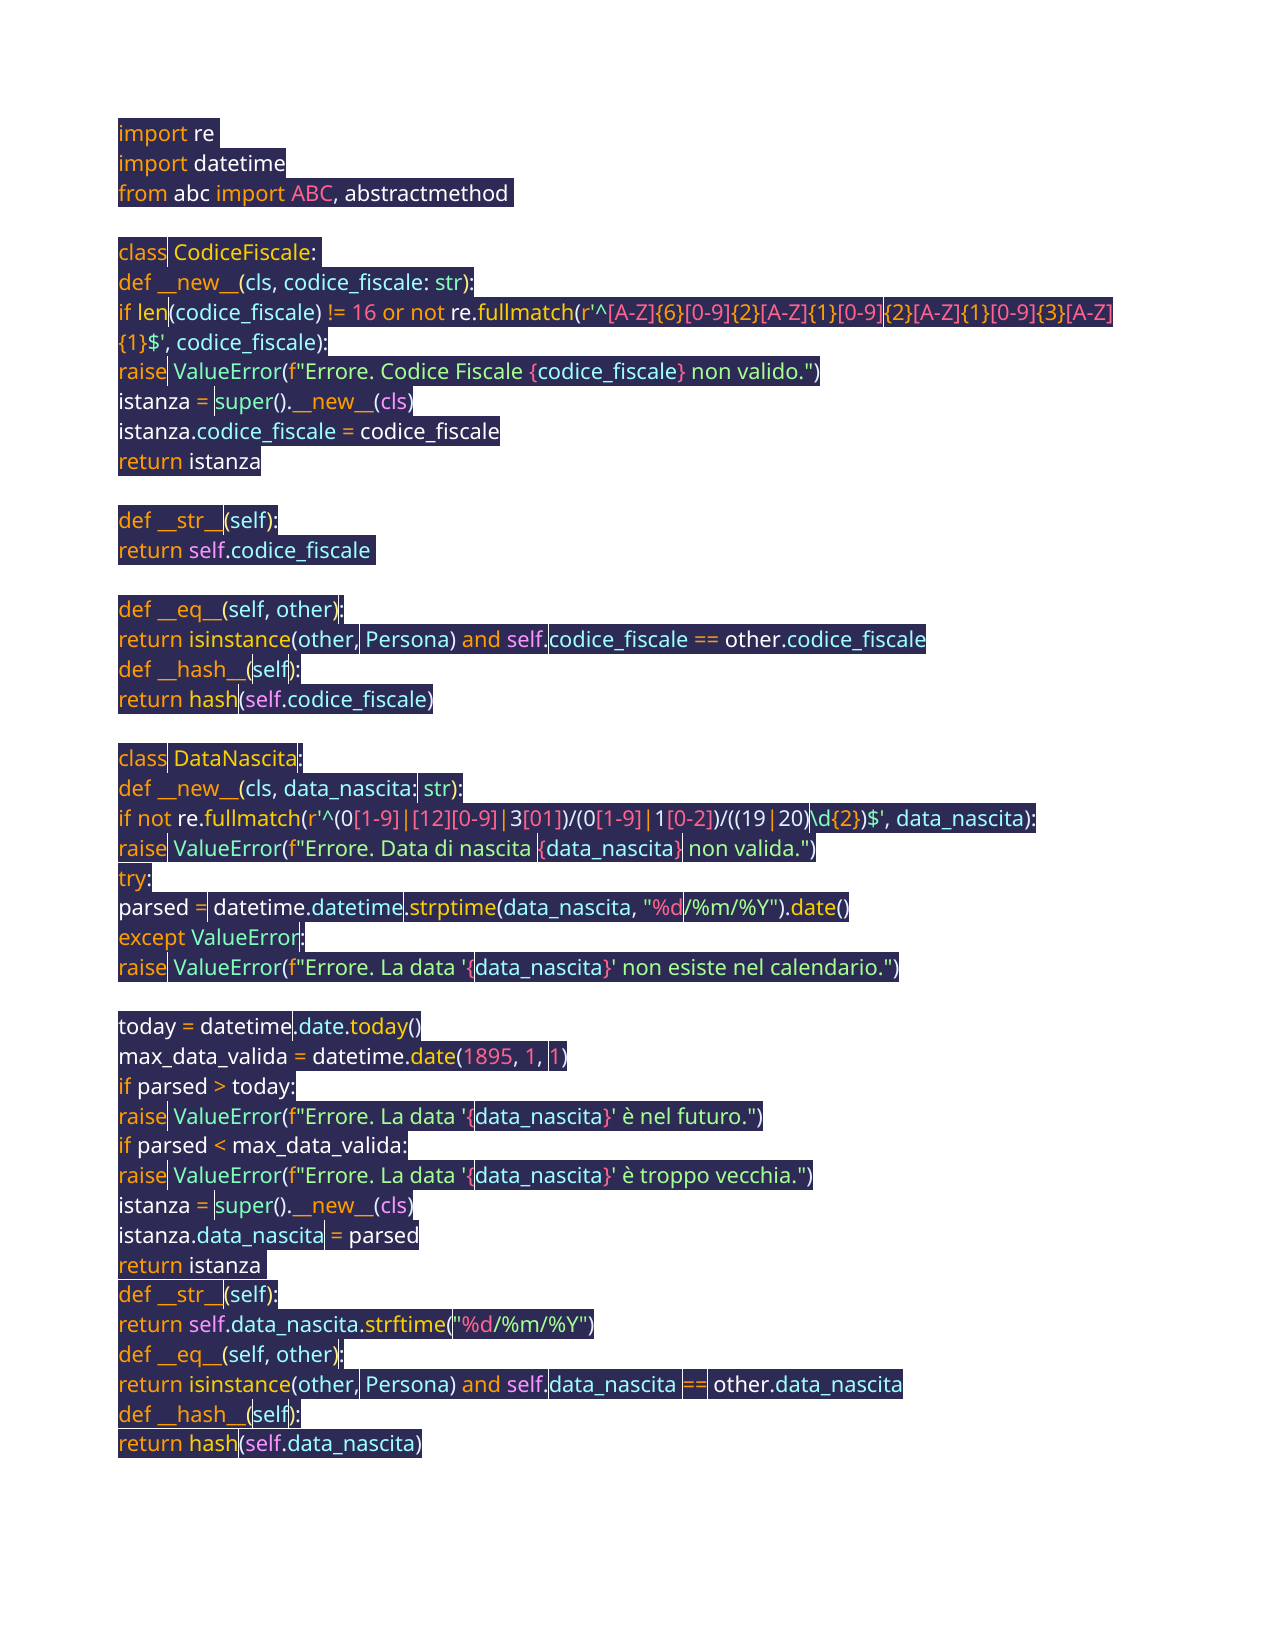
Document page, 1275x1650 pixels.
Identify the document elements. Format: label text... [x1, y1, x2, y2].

text return hash(self.data_nascita) [118, 1428, 1157, 1458]
text today = datetime.date.today() [118, 1011, 1157, 1041]
text try: [118, 862, 1157, 892]
text class DataNascita: [118, 743, 1157, 773]
text def __str__(self): [118, 1279, 1157, 1309]
text def __hash__(self): [118, 654, 1157, 684]
text return isinstance(other, Persona) and self.codice_fiscale == other.codice_fiscale [118, 624, 1157, 654]
text def __eq__(self, other): [118, 594, 1157, 624]
text import datetime [118, 148, 1157, 178]
text return isinstance(other, Persona) and self.data_nascita == other.data_nascita [118, 1369, 1157, 1399]
text def __hash__(self): [118, 1399, 1157, 1428]
text raise ValueError(f"Errore. La data '{data_nascita}' è nel futuro.") [118, 1101, 1157, 1131]
text if parsed < max_data_valida: [118, 1131, 1157, 1160]
text def __eq__(self, other): [118, 1339, 1157, 1369]
text return istanza [118, 446, 1157, 476]
text raise ValueError(f"Errore. La data '{data_nascita}' è troppo vecchia.") [118, 1160, 1157, 1190]
text istanza = super().__new__(cls) [118, 1190, 1157, 1220]
text if parsed > today: [118, 1071, 1157, 1101]
text istanza.codice_fiscale = codice_fiscale [118, 416, 1157, 446]
text raise ValueError(f"Errore. Data di nascita {data_nascita} non valida.") [118, 833, 1157, 862]
text istanza = super().__new__(cls) [118, 386, 1157, 416]
text return self.codice_fiscale [118, 535, 1157, 565]
text import re [118, 118, 1157, 148]
text istanza.data_nascita = parsed [118, 1220, 1157, 1250]
text raise ValueError(f"Errore. La data '{data_nascita}' non esiste nel calendario.") [118, 952, 1157, 982]
text if len(codice_fiscale) != 16 or not re.fullmatch(r'^[A-Z]{6}[0-9]{2}[A-Z]{1}[0-9]{2}[A-Z]{1}[0-9]{3}[A-Z]{1}$', codice_fiscale): [118, 297, 1157, 356]
text return self.data_nascita.strftime("%d/%m/%Y") [118, 1309, 1157, 1339]
text parsed = datetime.datetime.strptime(data_nascita, "%d/%m/%Y").date() [118, 892, 1157, 922]
text if not re.fullmatch(r'^(0[1-9]|[12][0-9]|3[01])/(0[1-9]|1[0-2])/((19|20)\d{2})$', data_nascita): [118, 803, 1157, 833]
text def __new__(cls, data_nascita: str): [118, 773, 1157, 803]
text def __new__(cls, codice_fiscale: str): [118, 267, 1157, 297]
text except ValueError: [118, 922, 1157, 952]
text return istanza [118, 1250, 1157, 1279]
text def __str__(self): [118, 505, 1157, 535]
text class CodiceFiscale: [118, 237, 1157, 267]
text from abc import ABC, abstractmethod [118, 178, 1157, 207]
text return hash(self.codice_fiscale) [118, 684, 1157, 714]
text max_data_valida = datetime.date(1895, 1, 1) [118, 1041, 1157, 1071]
text raise ValueError(f"Errore. Codice Fiscale {codice_fiscale} non valido.") [118, 356, 1157, 386]
